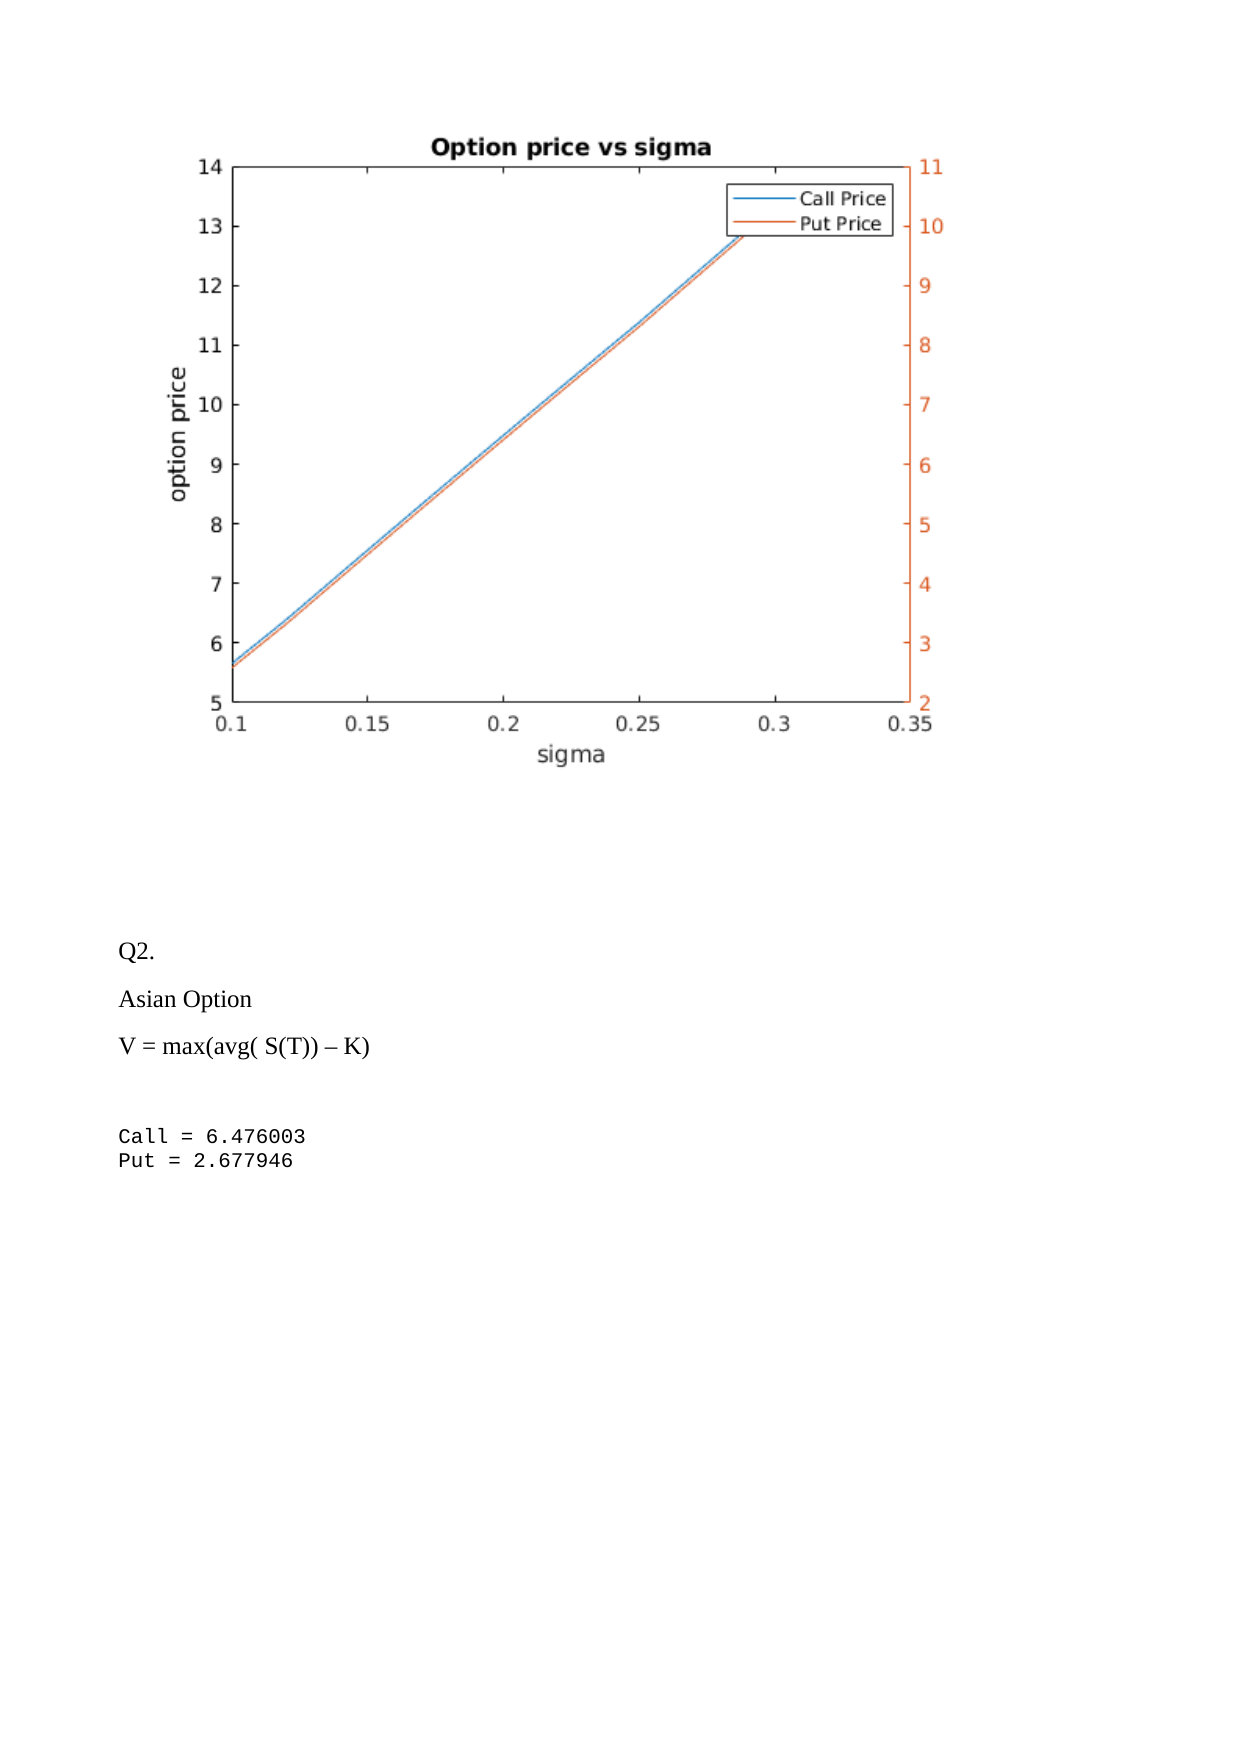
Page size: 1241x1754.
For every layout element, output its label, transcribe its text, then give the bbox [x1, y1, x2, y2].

text Q2. [118, 936, 1122, 965]
text V = max(avg( S(T)) – K) [118, 1031, 1122, 1060]
text Asian Option [118, 984, 1122, 1012]
text Call = 6.476003 [118, 1126, 1122, 1150]
text Put = 2.677946 [118, 1150, 1122, 1174]
picture [118, 118, 994, 775]
